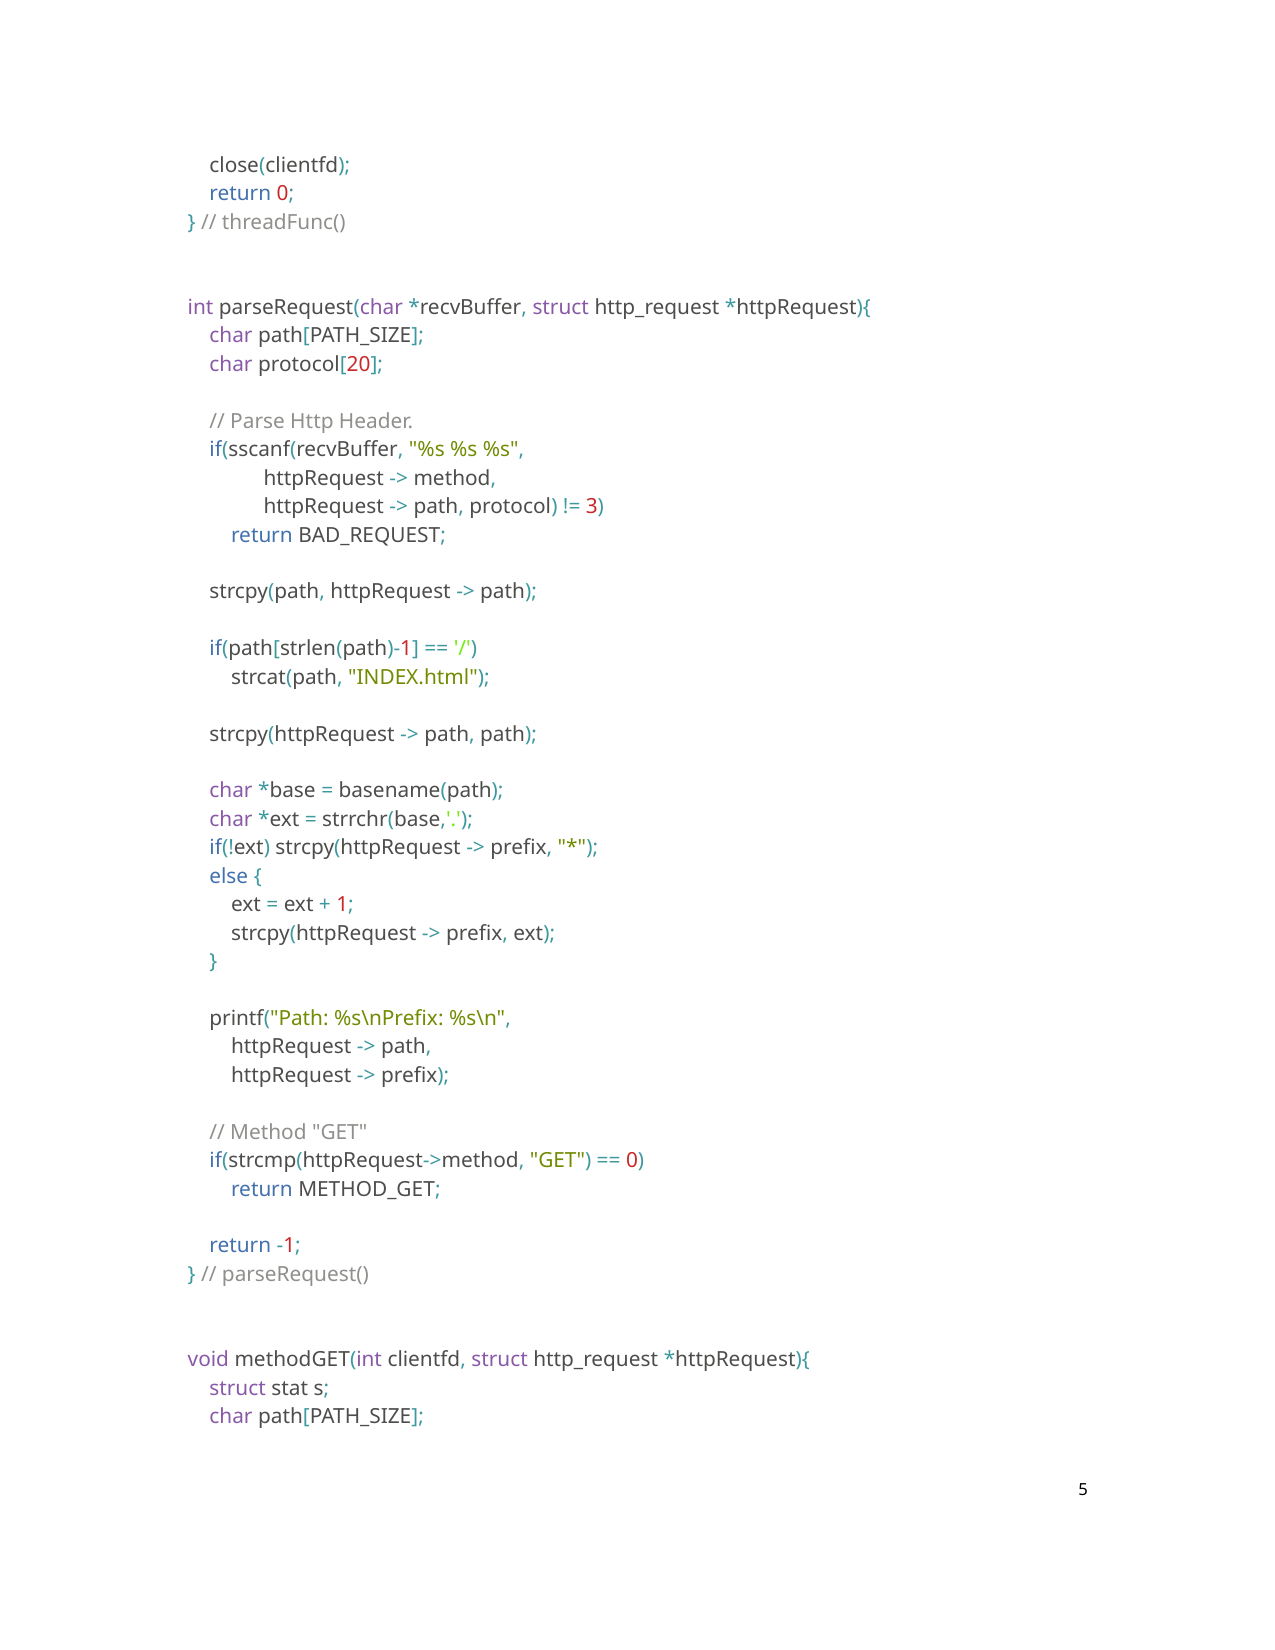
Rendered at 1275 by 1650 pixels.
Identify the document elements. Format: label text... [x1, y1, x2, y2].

text } // threadFunc() [187, 207, 1087, 235]
text struct stat s; [187, 1373, 1087, 1401]
text if(path[strlen(path)-1] == '/') [187, 633, 1087, 662]
text if(strcmp(httpRequest->method, "GET") == 0) [187, 1145, 1087, 1174]
text httpRequest -> method, [187, 463, 1087, 491]
text // Method "GET" [187, 1117, 1087, 1145]
text httpRequest -> prefix); [187, 1060, 1087, 1088]
text char path[PATH_SIZE]; [187, 1401, 1087, 1430]
text else { [187, 861, 1087, 889]
text ext = ext + 1; [187, 889, 1087, 918]
text strcpy(path, httpRequest -> path); [187, 577, 1087, 605]
text char *ext = strrchr(base,'.'); [187, 804, 1087, 832]
text char path[PATH_SIZE]; [187, 321, 1087, 349]
text char *base = basename(path); [187, 776, 1087, 804]
text strcat(path, "INDEX.html"); [187, 662, 1087, 690]
text int parseRequest(char *recvBuffer, struct http_request *httpRequest){ [187, 292, 1087, 321]
text return -1; [187, 1231, 1087, 1259]
text httpRequest -> path, [187, 1032, 1087, 1060]
text return BAD_REQUEST; [187, 520, 1087, 548]
text if(!ext) strcpy(httpRequest -> prefix, "*"); [187, 832, 1087, 861]
text void methodGET(int clientfd, struct http_request *httpRequest){ [187, 1344, 1087, 1373]
text return METHOD_GET; [187, 1174, 1087, 1202]
text // Parse Http Header. [187, 406, 1087, 434]
text strcpy(httpRequest -> path, path); [187, 719, 1087, 747]
text close(clientfd); [187, 150, 1087, 178]
text httpRequest -> path, protocol) != 3) [187, 491, 1087, 520]
text strcpy(httpRequest -> prefix, ext); [187, 918, 1087, 946]
text char protocol[20]; [187, 349, 1087, 377]
text if(sscanf(recvBuffer, "%s %s %s", [187, 434, 1087, 463]
text return 0; [187, 178, 1087, 207]
text printf("Path: %s\nPrefix: %s\n", [187, 1003, 1087, 1032]
text } [187, 946, 1087, 975]
text } // parseRequest() [187, 1259, 1087, 1287]
